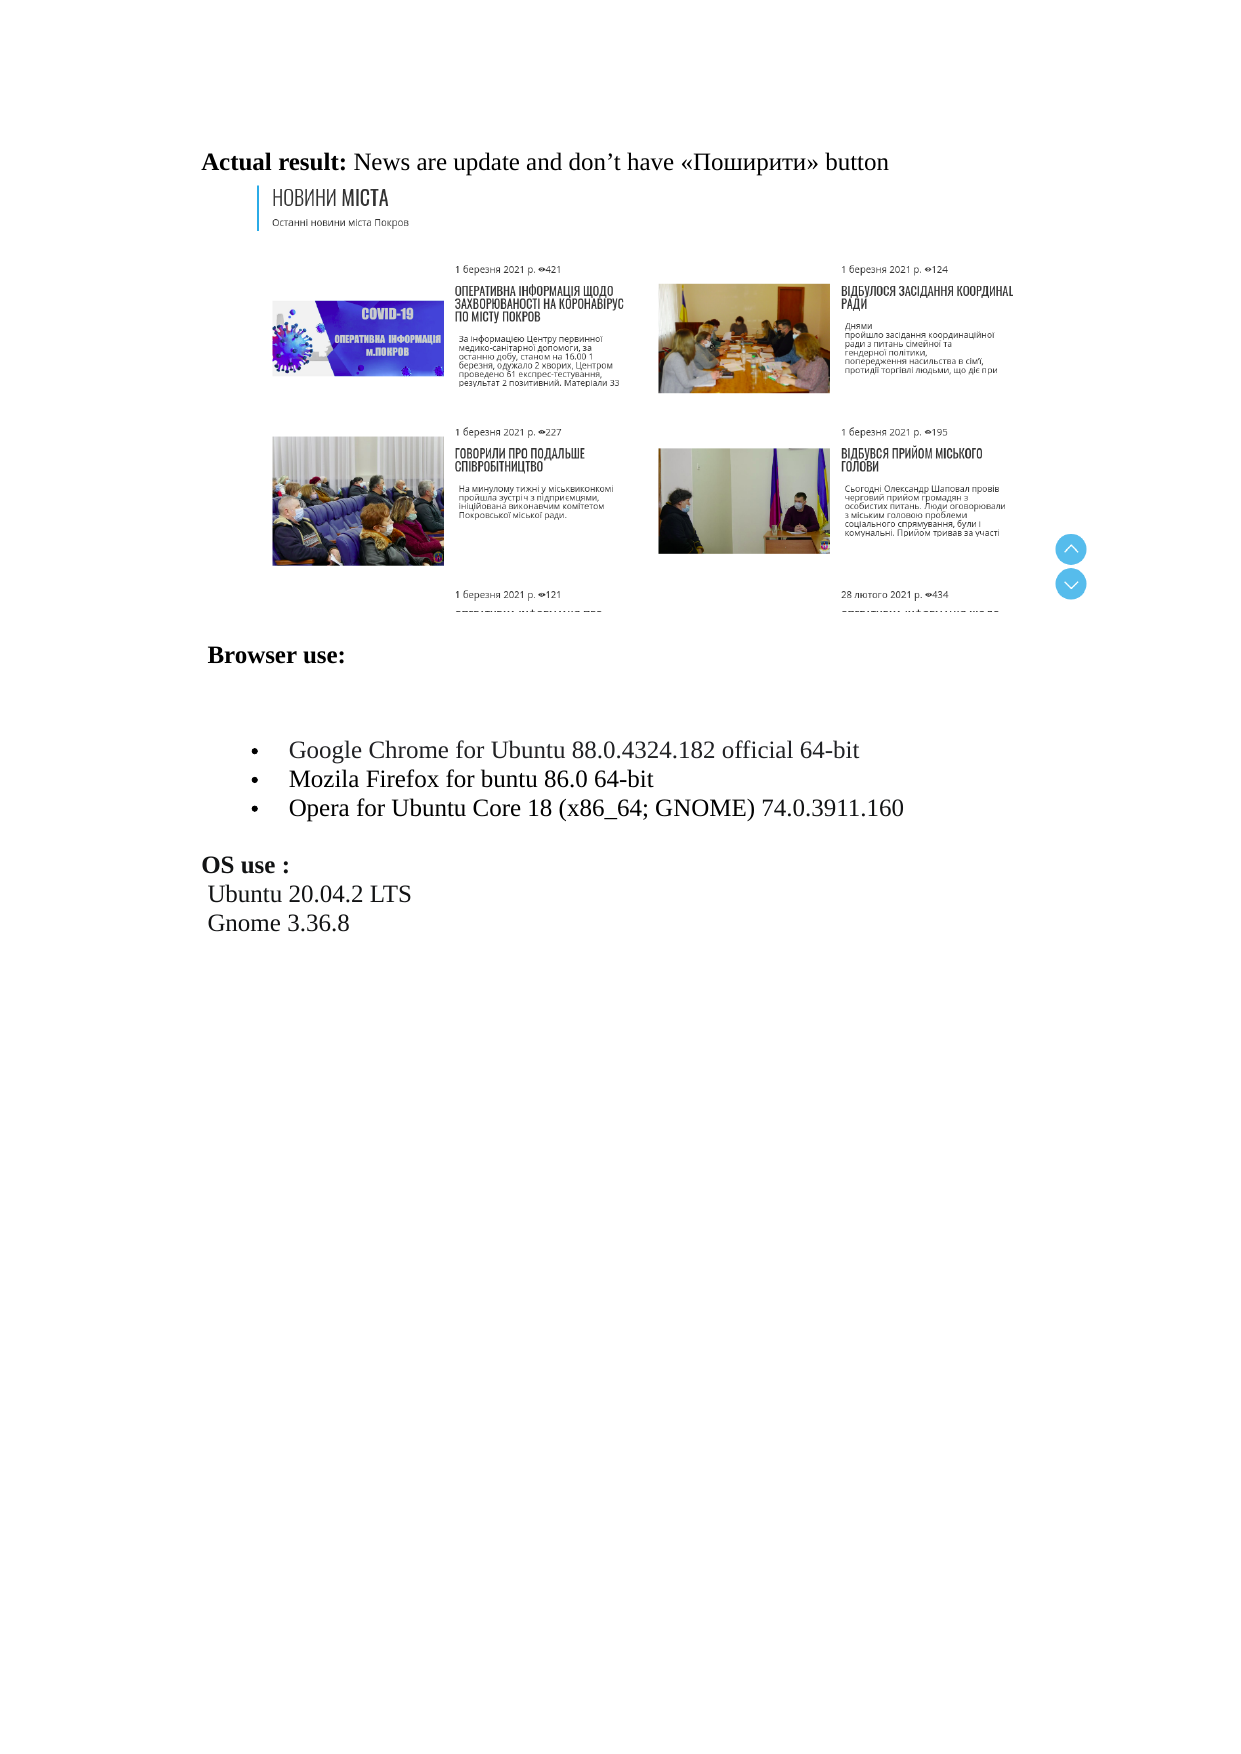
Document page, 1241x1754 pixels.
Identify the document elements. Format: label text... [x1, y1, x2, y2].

table_cell Actual result: News are update and don’t have «Поширити» button Browser use: Google Chrome for Ubuntu 88.0.4324.182 official 64-bit Mozila Firefox for buntu 86.0 64-bit Opera for Ubuntu Core 18 (x86_64; GNOME) 74.0.3911.160 OS use : Ubuntu 20.04.2 LTS Gnome 3.36.8 [201, 118, 1127, 1281]
picture [205, 183, 1093, 612]
table_cell [118, 118, 201, 1281]
